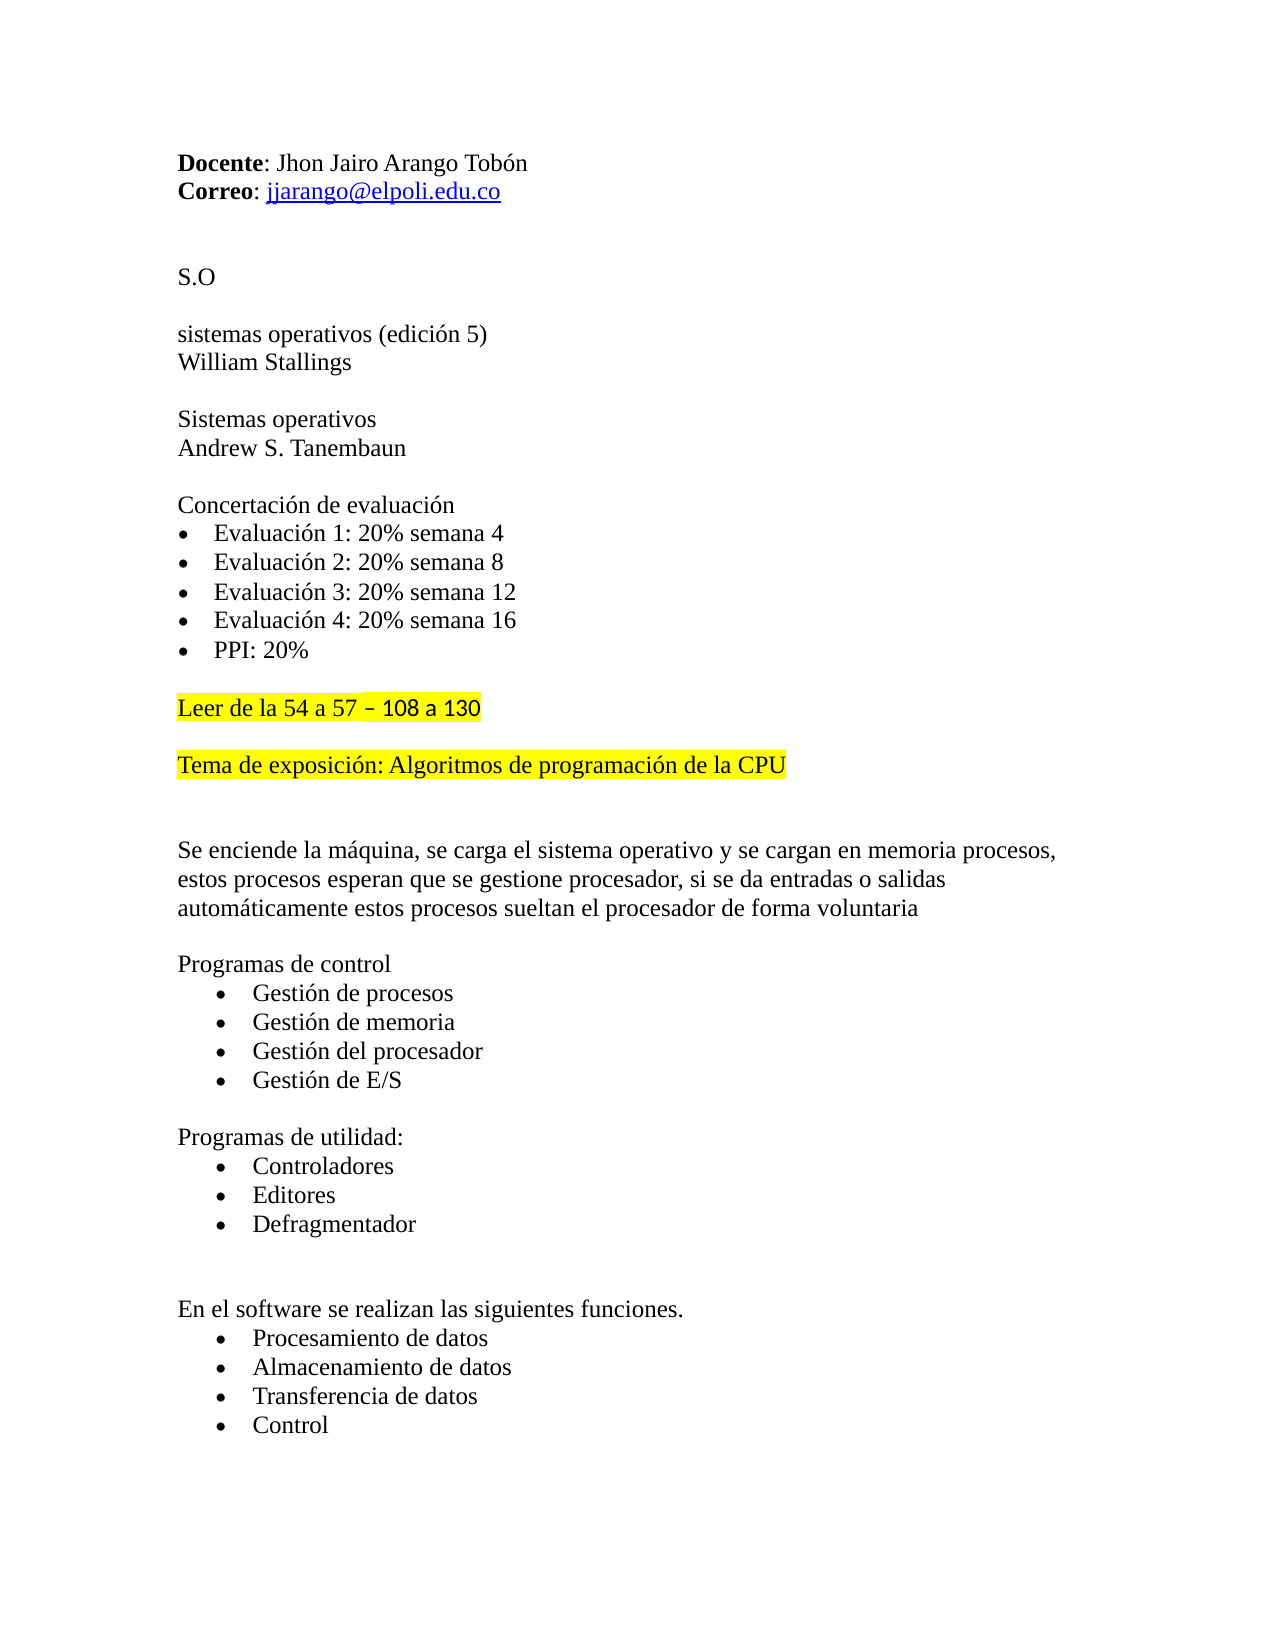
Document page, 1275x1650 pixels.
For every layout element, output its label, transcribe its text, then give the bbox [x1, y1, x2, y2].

list Evaluación 4: 20% semana 16 [140, 606, 1098, 635]
text Leer de la 54 a 57 – 108 a 130 [177, 692, 1098, 722]
list Procesamiento de datos [215, 1323, 1098, 1352]
text William Stallings [177, 347, 1098, 376]
list Evaluación 1: 20% semana 4 [140, 518, 1098, 547]
list Gestión de E/S [215, 1065, 1098, 1094]
list PPI: 20% [140, 635, 1098, 664]
list Gestión de memoria [215, 1007, 1098, 1036]
text Programas de control [177, 949, 1098, 978]
list Gestión del procesador [215, 1036, 1098, 1065]
list Gestión de procesos [215, 978, 1098, 1007]
text Andrew S. Tanembaun [177, 433, 1098, 462]
text Se enciende la máquina, se carga el sistema operativo y se cargan en memoria procesos, estos procesos esperan que se gestione procesador, si se da entradas o salidas automáticamente estos procesos sueltan el procesador de forma voluntaria [177, 835, 1098, 921]
text Concertación de evaluación [177, 490, 1098, 518]
text Sistemas operativos [177, 404, 1098, 433]
list Defragmentador [215, 1209, 1098, 1238]
text En el software se realizan las siguientes funciones. [177, 1294, 1098, 1323]
text Correo: jjarango@elpoli.edu.co [177, 176, 1098, 205]
text S.O [177, 233, 1098, 291]
text Docente: Jhon Jairo Arango Tobón [177, 148, 1098, 176]
list Controladores [215, 1151, 1098, 1180]
text Programas de utilidad: [177, 1122, 1098, 1151]
text Tema de exposición: Algoritmos de programación de la CPU [177, 750, 1098, 779]
text sistemas operativos (edición 5) [177, 319, 1098, 347]
list Evaluación 3: 20% semana 12 [140, 577, 1098, 606]
list Control [215, 1410, 1098, 1439]
list Almacenamiento de datos [215, 1352, 1098, 1381]
list Transferencia de datos [215, 1381, 1098, 1410]
list Evaluación 2: 20% semana 8 [140, 547, 1098, 577]
list Editores [215, 1180, 1098, 1209]
